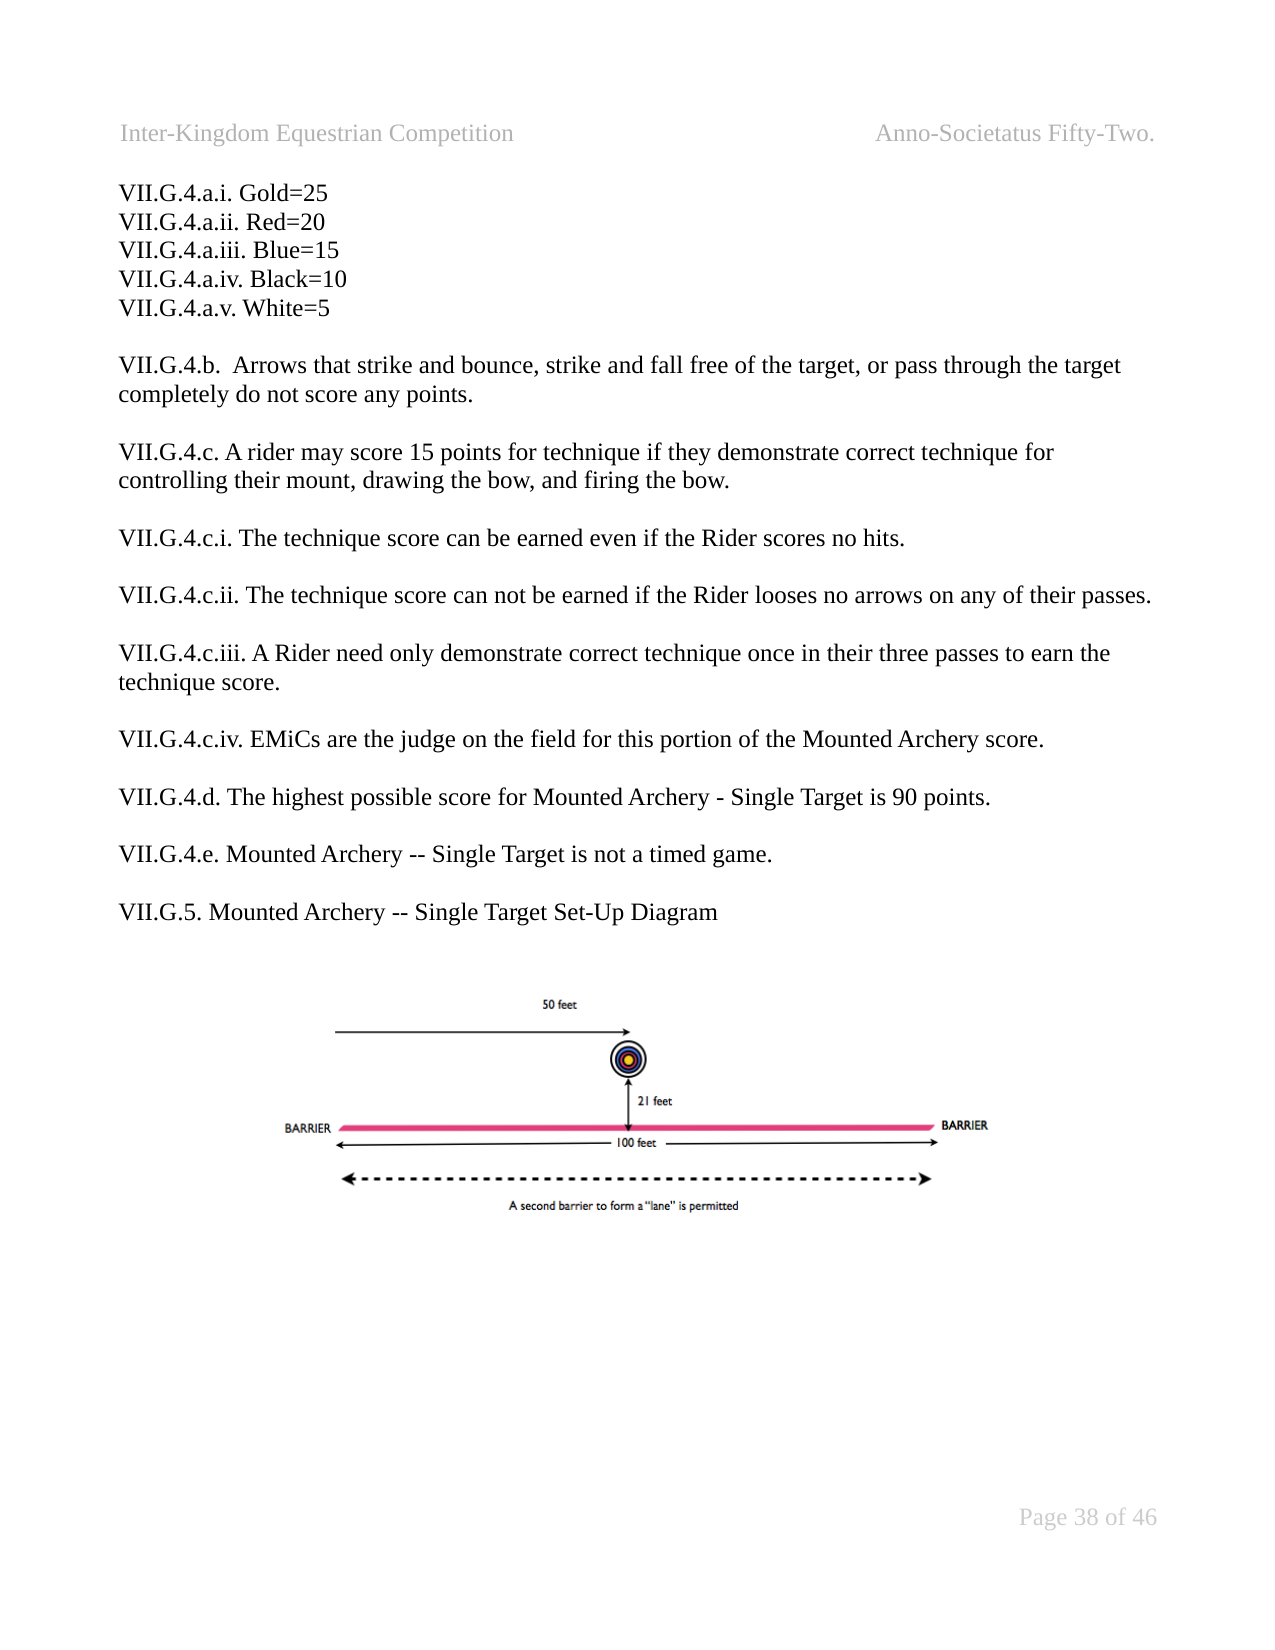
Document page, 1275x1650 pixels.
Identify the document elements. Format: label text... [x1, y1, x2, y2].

picture [118, 976, 1157, 1242]
text VII.G.4.a.iii. Blue=15 [118, 236, 1157, 264]
text VII.G.4.e. Mounted Archery -- Single Target is not a timed game. [118, 839, 1157, 868]
text VII.G.4.b. Arrows that strike and bounce, strike and fall free of the target, or pass through the target completely do not score any points. [118, 351, 1157, 408]
text VII.G.4.c.iv. EMiCs are the judge on the field for this portion of the Mounted Archery score. [118, 724, 1157, 753]
text VII.G.4.a.ii. Red=20 [118, 207, 1157, 236]
text VII.G.4.c.i. The technique score can be earned even if the Rider scores no hits. [118, 523, 1157, 552]
text VII.G.5. Mounted Archery -- Single Target Set-Up Diagram [118, 897, 1157, 926]
text VII.G.4.c. A rider may score 15 points for technique if they demonstrate correct technique for controlling their mount, drawing the bow, and firing the bow. [118, 437, 1157, 494]
text VII.G.4.a.v. White=5 [118, 293, 1157, 322]
text VII.G.4.c.iii. A Rider need only demonstrate correct technique once in their three passes to earn the technique score. [118, 638, 1157, 696]
text VII.G.4.a.iv. Black=10 [118, 264, 1157, 293]
text VII.G.4.a.i. Gold=25 [118, 178, 1157, 207]
text VII.G.4.d. The highest possible score for Mounted Archery - Single Target is 90 points. [118, 782, 1157, 811]
text VII.G.4.c.ii. The technique score can not be earned if the Rider looses no arrows on any of their passes. [118, 581, 1157, 609]
